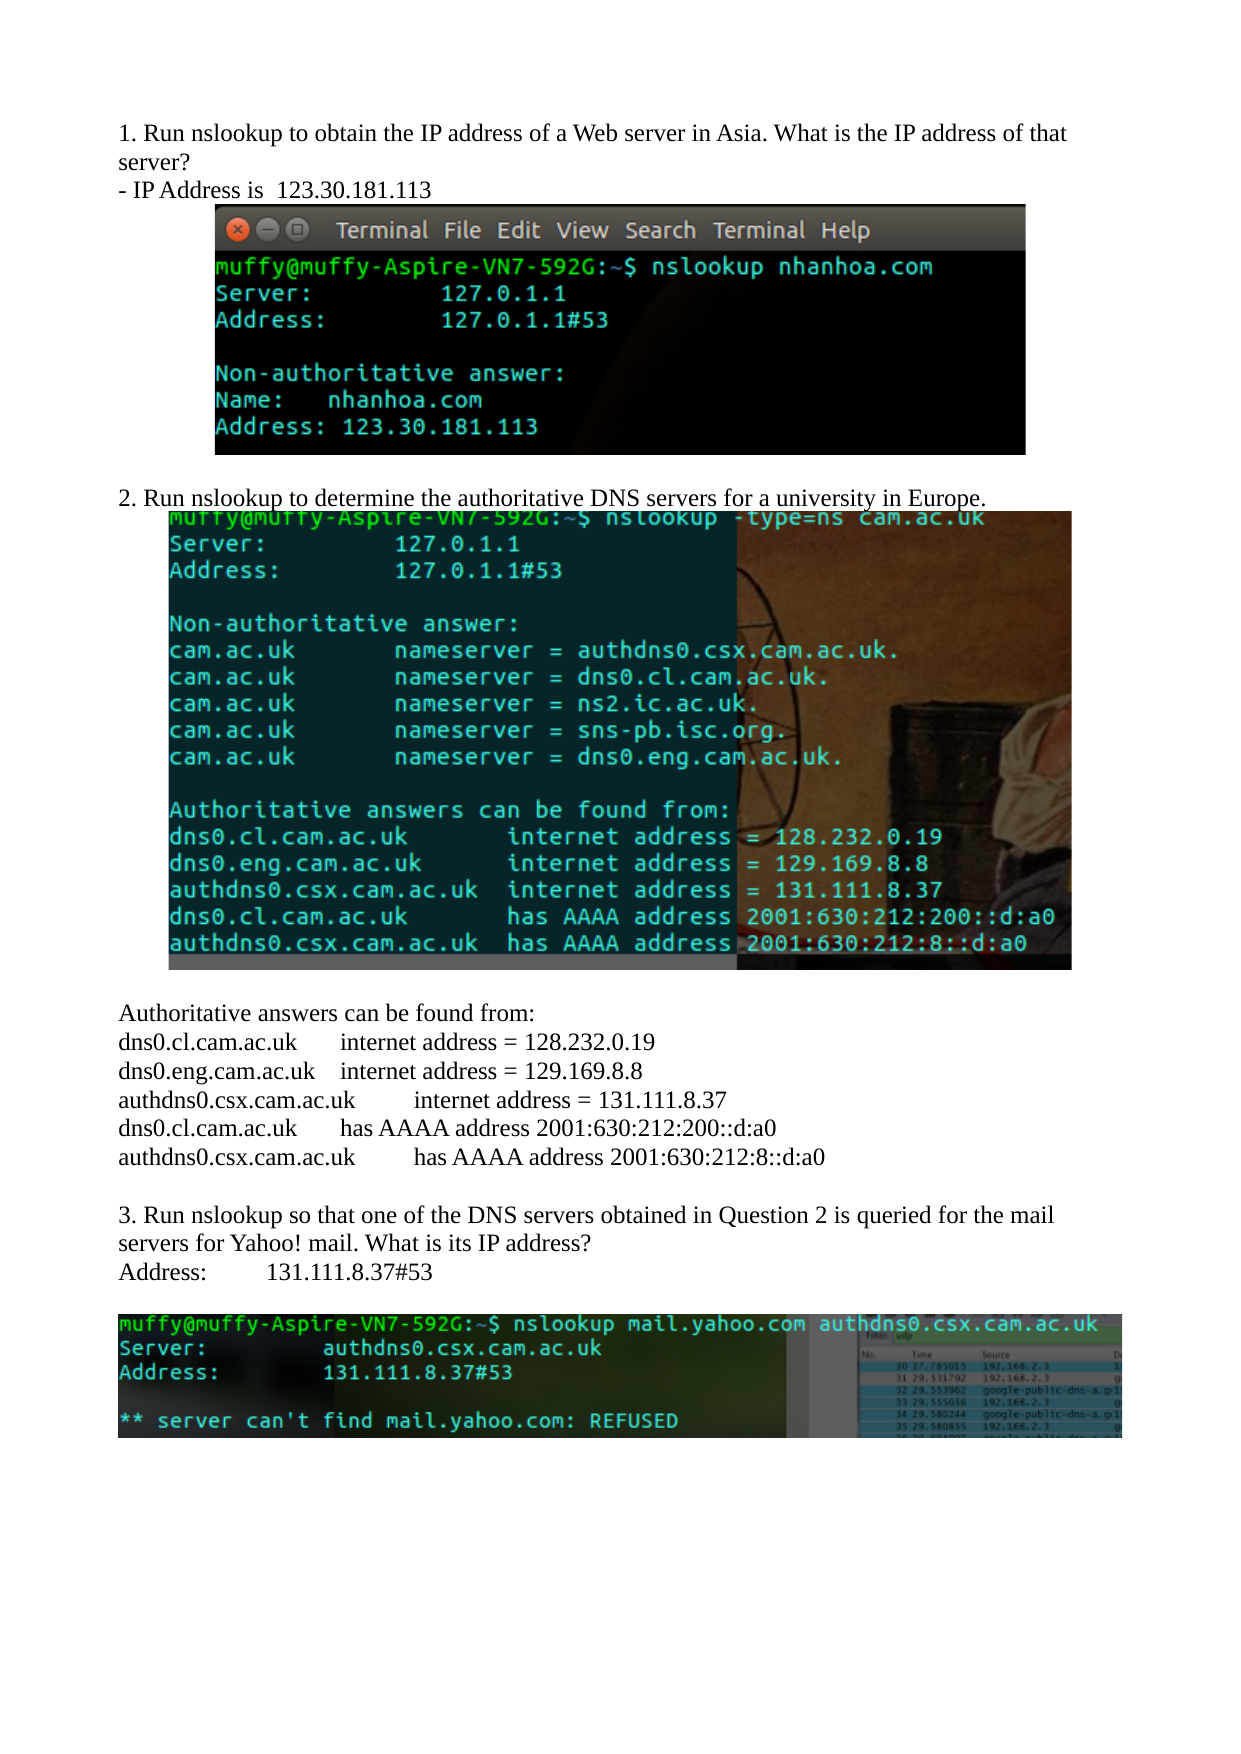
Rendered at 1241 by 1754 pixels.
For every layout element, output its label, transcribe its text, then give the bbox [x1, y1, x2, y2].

text - IP Address is 123.30.181.113 [118, 176, 1122, 204]
text Address: 131.111.8.37#53 [118, 1257, 1122, 1286]
text dns0.cl.cam.ac.uk internet address = 128.232.0.19 [118, 1027, 1122, 1056]
text authdns0.csx.cam.ac.uk has AAAA address 2001:630:212:8::d:a0 [118, 1142, 1122, 1171]
text Authoritative answers can be found from: [118, 998, 1122, 1027]
text dns0.eng.cam.ac.uk internet address = 129.169.8.8 [118, 1056, 1122, 1085]
picture [118, 1314, 1123, 1438]
text dns0.cl.cam.ac.uk has AAAA address 2001:630:212:200::d:a0 [118, 1113, 1122, 1142]
picture [214, 204, 1026, 455]
text 2. Run nslookup to determine the authoritative DNS servers for a university in Europe. [118, 483, 1122, 512]
text 1. Run nslookup to obtain the IP address of a Web server in Asia. What is the IP address of that server? [118, 118, 1122, 176]
text 3. Run nslookup so that one of the DNS servers obtained in Question 2 is queried for the mail servers for Yahoo! mail. What is its IP address? [118, 1200, 1122, 1257]
picture [168, 511, 1072, 970]
text authdns0.csx.cam.ac.uk internet address = 131.111.8.37 [118, 1085, 1122, 1113]
